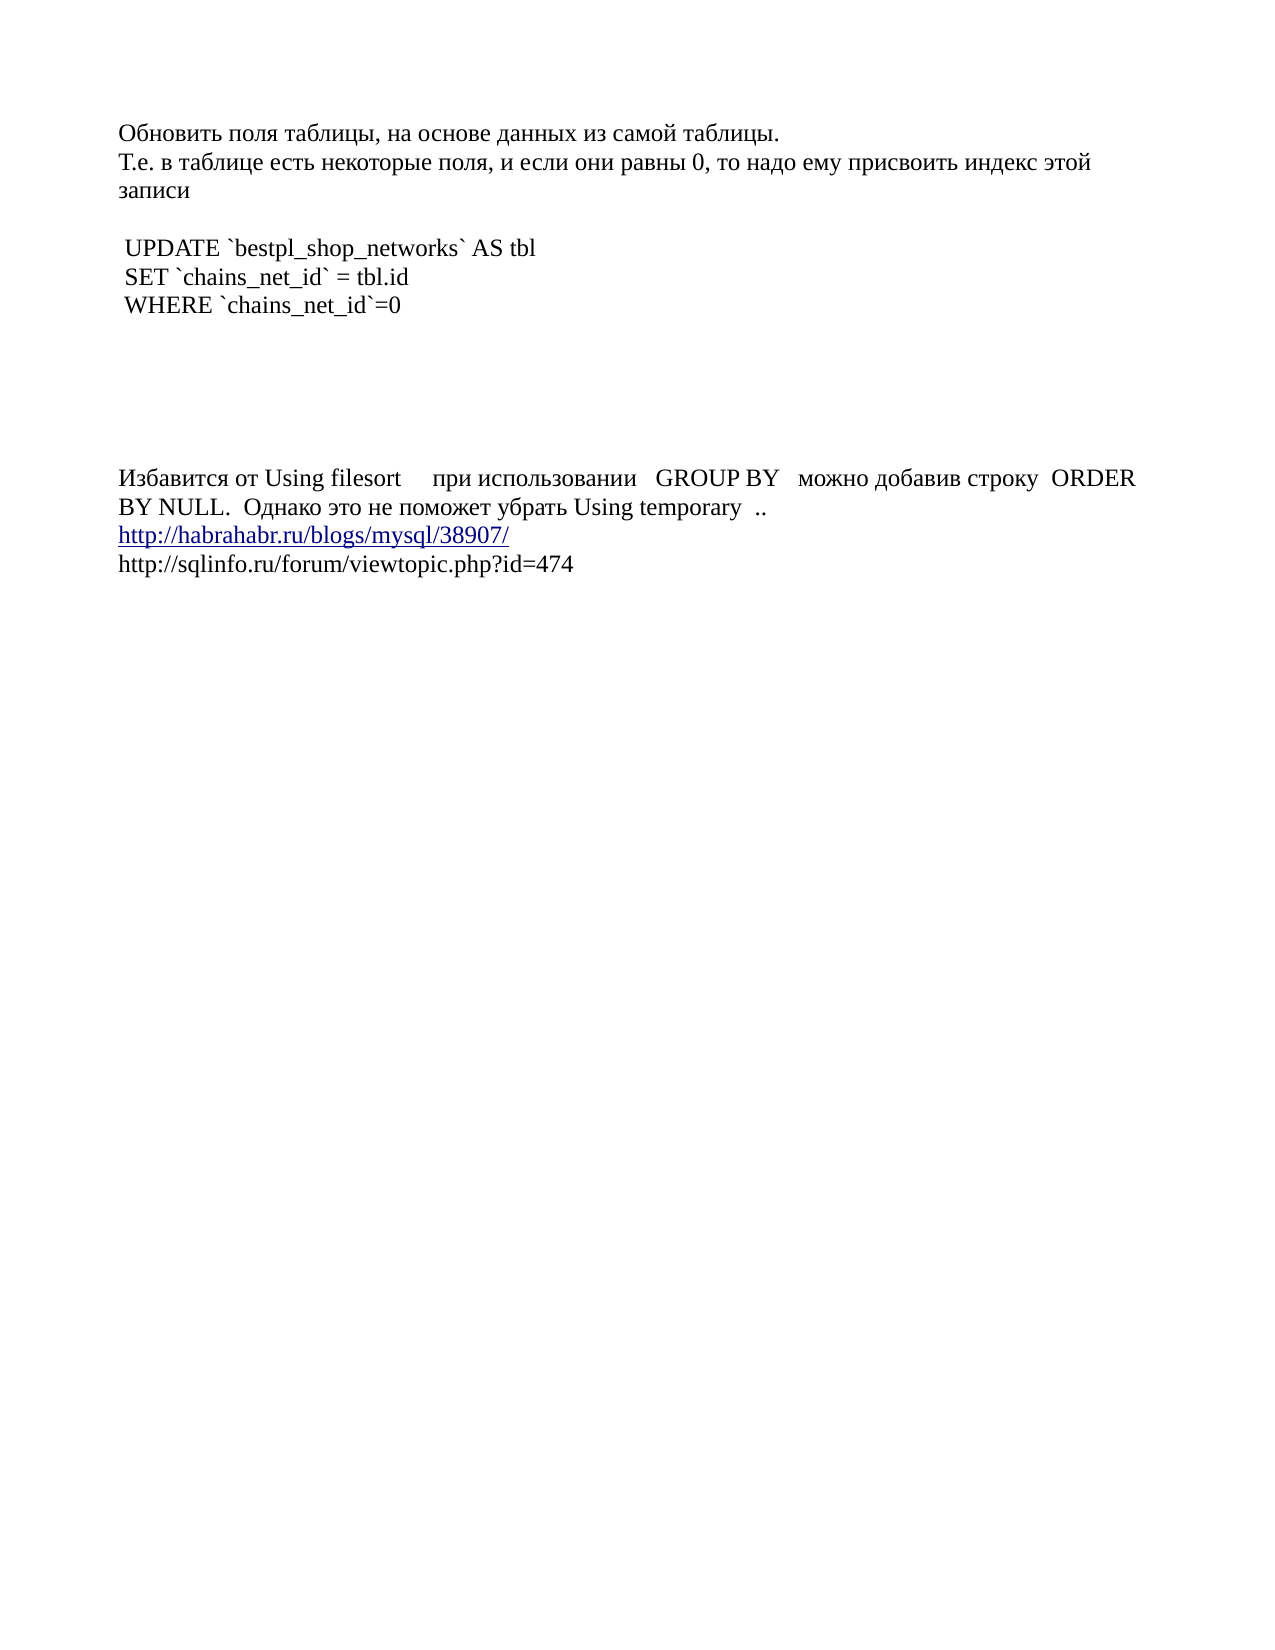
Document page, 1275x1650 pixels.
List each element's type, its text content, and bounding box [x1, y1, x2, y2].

text Т.е. в таблице есть некоторые поля, и если они равны 0, то надо ему присвоить индекс этой записи [118, 147, 1157, 204]
text http://sqlinfo.ru/forum/viewtopic.php?id=474 [118, 549, 1157, 578]
text Обновить поля таблицы, на основе данных из самой таблицы. [118, 118, 1157, 147]
text Избавится от Using filesort при использовании GROUP BY можно добавив строку ORDER BY NULL. Однако это не поможет убрать Using temporary .. [118, 463, 1157, 521]
text UPDATE `bestpl_shop_networks` AS tbl SET `chains_net_id` = tbl.id WHERE `chains_net_id`=0 [118, 233, 1157, 319]
text http://habrahabr.ru/blogs/mysql/38907/ [118, 521, 1157, 549]
